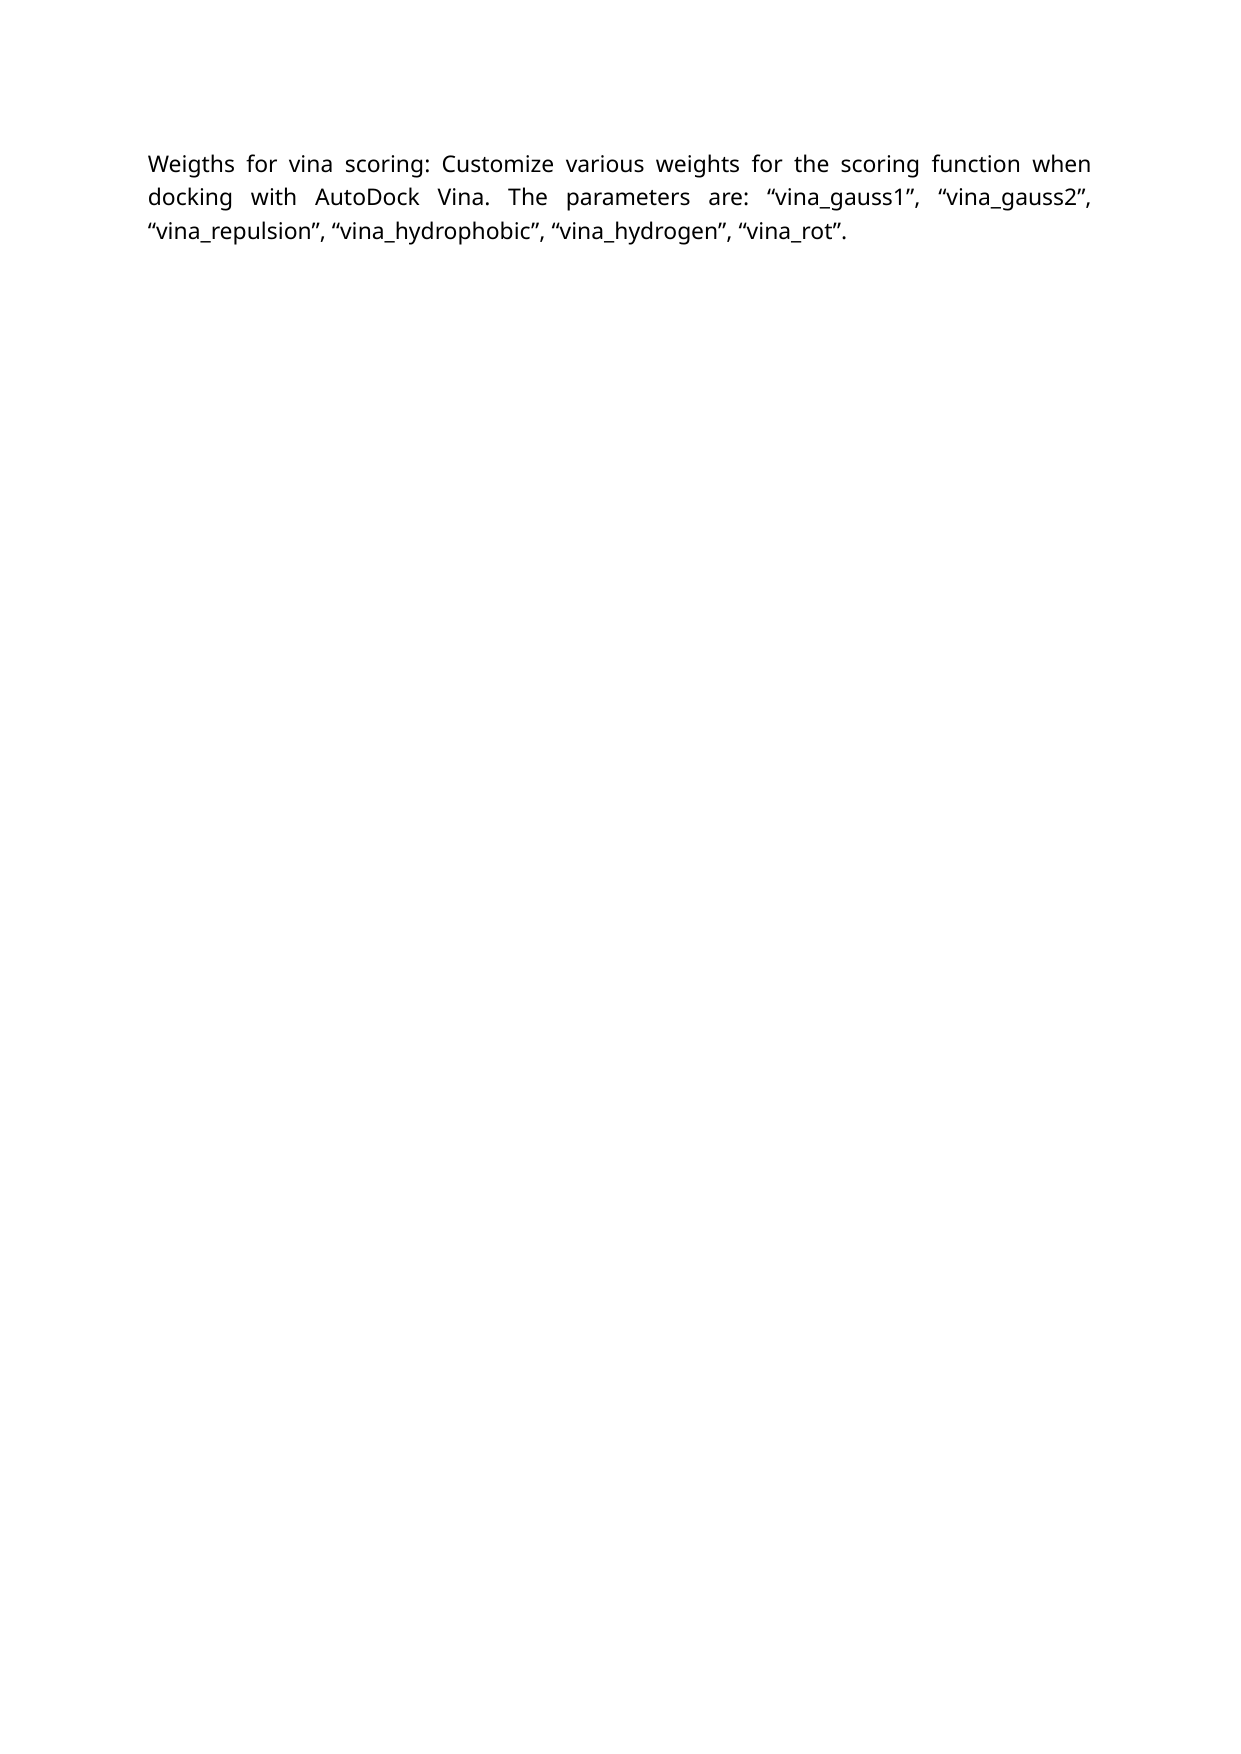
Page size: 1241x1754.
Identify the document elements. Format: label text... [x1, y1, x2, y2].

text Weigths for vina scoring: Customize various weights for the scoring function when docking with AutoDock Vina. The parameters are: “vina_gauss1”, “vina_gauss2”, “vina_repulsion”, “vina_hydrophobic”, “vina_hydrogen”, “vina_rot”. [148, 148, 1093, 246]
